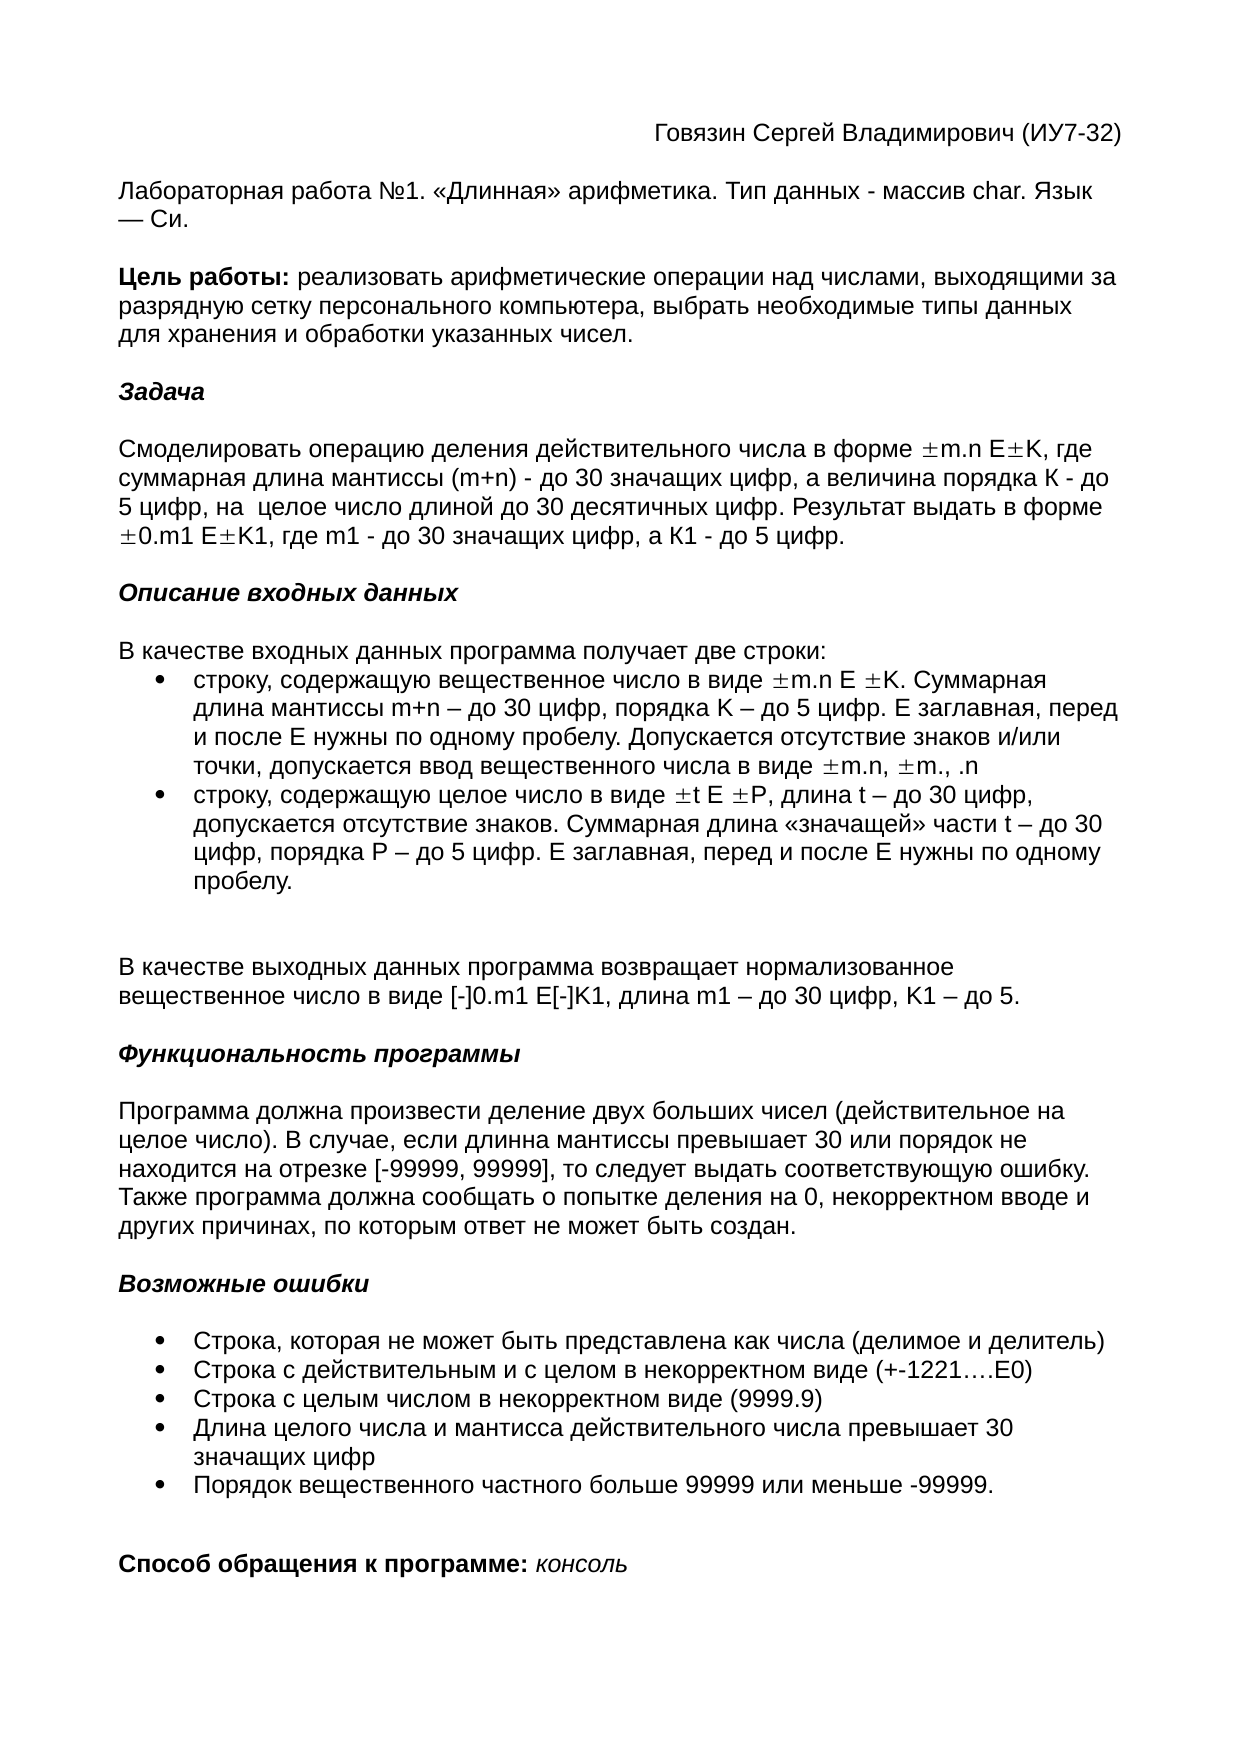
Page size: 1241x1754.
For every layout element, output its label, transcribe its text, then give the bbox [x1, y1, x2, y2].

list Строка, которая не может быть представлена как числа (делимое и делитель) [156, 1326, 1122, 1355]
text Описание входных данных [118, 578, 1122, 607]
text Цель работы: реализовать арифметические операции над числами, выходящими за разрядную сетку персонального компьютера, выбрать необходимые типы данных для хранения и обработки указанных чисел. [118, 262, 1122, 348]
text Способ обращения к программе: консоль [118, 1549, 1122, 1577]
list Строка с действительным и с целом в некорректном виде (+-1221….E0) [156, 1355, 1122, 1384]
text Возможные ошибки [118, 1269, 1122, 1297]
list Строка с целым числом в некорректном виде (9999.9) [156, 1384, 1122, 1413]
text В качестве входных данных программа получает две строки: [118, 636, 1122, 664]
list строку, содержащую вещественное число в виде m.n E K. Суммарная длина мантиссы m+n – до 30 цифр, порядка K – до 5 цифр. E заглавная, перед и после Е нужны по одному пробелу. Допускается отсутствие знаков и/или точки, допускается ввод вещественного числа в виде m.n, m., .n [156, 664, 1122, 780]
text Программа должна произвести деление двух больших чисел (действительное на целое число). В случае, если длинна мантиссы превышает 30 или порядок не находится на отрезке [-99999, 99999], то следует выдать соответствующую ошибку. Также программа должна сообщать о попытке деления на 0, некорректном вводе и других причинах, по которым ответ не может быть создан. [118, 1096, 1122, 1240]
list Длина целого числа и мантисса действительного числа превышает 30 значащих цифр [156, 1413, 1122, 1470]
text Лабораторная работа №1. «Длинная» арифметика. Тип данных - массив char. Язык — Си. [118, 176, 1122, 233]
text Смоделировать операцию деления действительного числа в форме m.n EK, где суммарная длина мантиссы (m+n) - до 30 значащих цифр, а величина порядка К - до 5 цифр, на целое число длиной до 30 десятичных цифр. Результат выдать в форме 0.m1 EK1, где m1 - до 30 значащих цифр, а К1 - до 5 цифр. [118, 434, 1122, 549]
list Порядок вещественного частного больше 99999 или меньше -99999. [156, 1470, 1122, 1499]
text Говязин Сергей Владимирович (ИУ7-32) [118, 118, 1122, 147]
text В качестве выходных данных программа возвращает нормализованное вещественное число в виде [-]0.m1 E[-]K1, длина m1 – до 30 цифр, K1 – до 5. [118, 952, 1122, 1010]
text Функциональность программы [118, 1039, 1122, 1067]
text Задача [118, 377, 1122, 406]
list строку, содержащую целое число в виде t E P, длина t – до 30 цифр, допускается отсутствие знаков. Суммарная длина «значащей» части t – до 30 цифр, порядка P – до 5 цифр. E заглавная, перед и после Е нужны по одному пробелу. [156, 780, 1122, 895]
